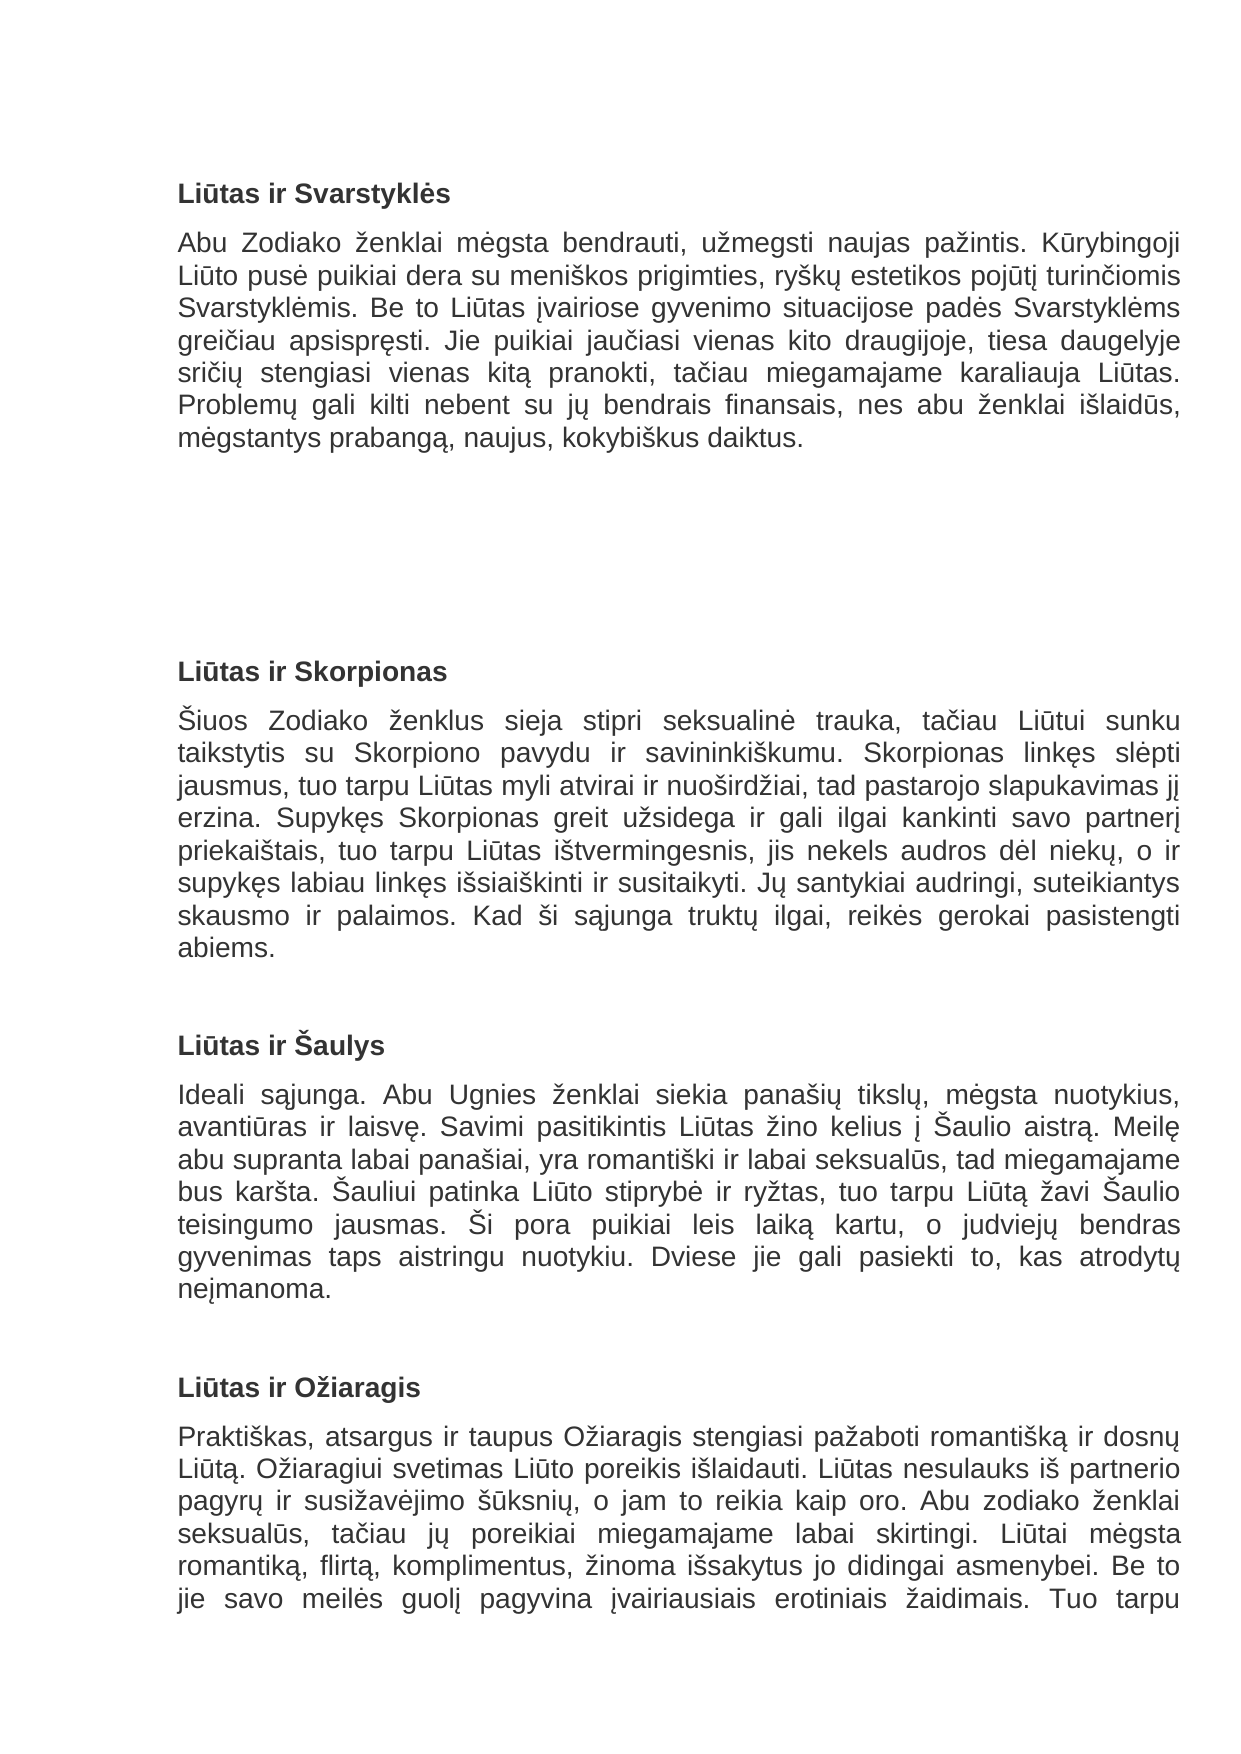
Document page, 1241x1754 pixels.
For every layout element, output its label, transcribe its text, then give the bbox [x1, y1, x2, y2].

text Liūtas ir Ožiaragis [177, 1371, 1181, 1403]
text Liūtas ir Skorpionas [177, 655, 1181, 687]
text Praktiškas, atsargus ir taupus Ožiaragis stengiasi pažaboti romantišką ir dosnų Liūtą. Ožiaragiui svetimas Liūto poreikis išlaidauti. Liūtas nesulauks iš partnerio pagyrų ir susižavėjimo šūksnių, o jam to reikia kaip oro. Abu zodiako ženklai seksualūs, tačiau jų poreikiai miegamajame labai skirtingi. Liūtai mėgsta romantiką, flirtą, komplimentus, žinoma išsakytus jo didingai asmenybei. Be to jie savo meilės guolį pagyvina įvairiausiais erotiniais žaidimais. Tuo tarpu [177, 1419, 1181, 1614]
text Liūtas ir Šaulys [177, 1029, 1181, 1061]
text Liūtas ir Svarstyklės [177, 177, 1181, 209]
text Ideali sąjunga. Abu Ugnies ženklai siekia panašių tikslų, mėgsta nuotykius, avantiūras ir laisvę. Savimi pasitikintis Liūtas žino kelius į Šaulio aistrą. Meilę abu supranta labai panašiai, yra romantiški ir labai seksualūs, tad miegamajame bus karšta. Šauliui patinka Liūto stiprybė ir ryžtas, tuo tarpu Liūtą žavi Šaulio teisingumo jausmas. Ši pora puikiai leis laiką kartu, o judviejų bendras gyvenimas taps aistringu nuotykiu. Dviese jie gali pasiekti to, kas atrodytų neįmanoma. [177, 1078, 1181, 1305]
text Abu Zodiako ženklai mėgsta bendrauti, užmegsti naujas pažintis. Kūrybingoji Liūto pusė puikiai dera su meniškos prigimties, ryškų estetikos pojūtį turinčiomis Svarstyklėmis. Be to Liūtas įvairiose gyvenimo situacijose padės Svarstyklėms greičiau apsispręsti. Jie puikiai jaučiasi vienas kito draugijoje, tiesa daugelyje sričių stengiasi vienas kitą pranokti, tačiau miegamajame karaliauja Liūtas. Problemų gali kilti nebent su jų bendrais finansais, nes abu ženklai išlaidūs, mėgstantys prabangą, naujus, kokybiškus daiktus. [177, 226, 1181, 453]
text Šiuos Zodiako ženklus sieja stipri seksualinė trauka, tačiau Liūtui sunku taikstytis su Skorpiono pavydu ir savininkiškumu. Skorpionas linkęs slėpti jausmus, tuo tarpu Liūtas myli atvirai ir nuoširdžiai, tad pastarojo slapukavimas jį erzina. Supykęs Skorpionas greit užsidega ir gali ilgai kankinti savo partnerį priekaištais, tuo tarpu Liūtas ištvermingesnis, jis nekels audros dėl niekų, o ir supykęs labiau linkęs išsiaiškinti ir susitaikyti. Jų santykiai audringi, suteikiantys skausmo ir palaimos. Kad ši sąjunga truktų ilgai, reikės gerokai pasistengti abiems. [177, 704, 1181, 963]
